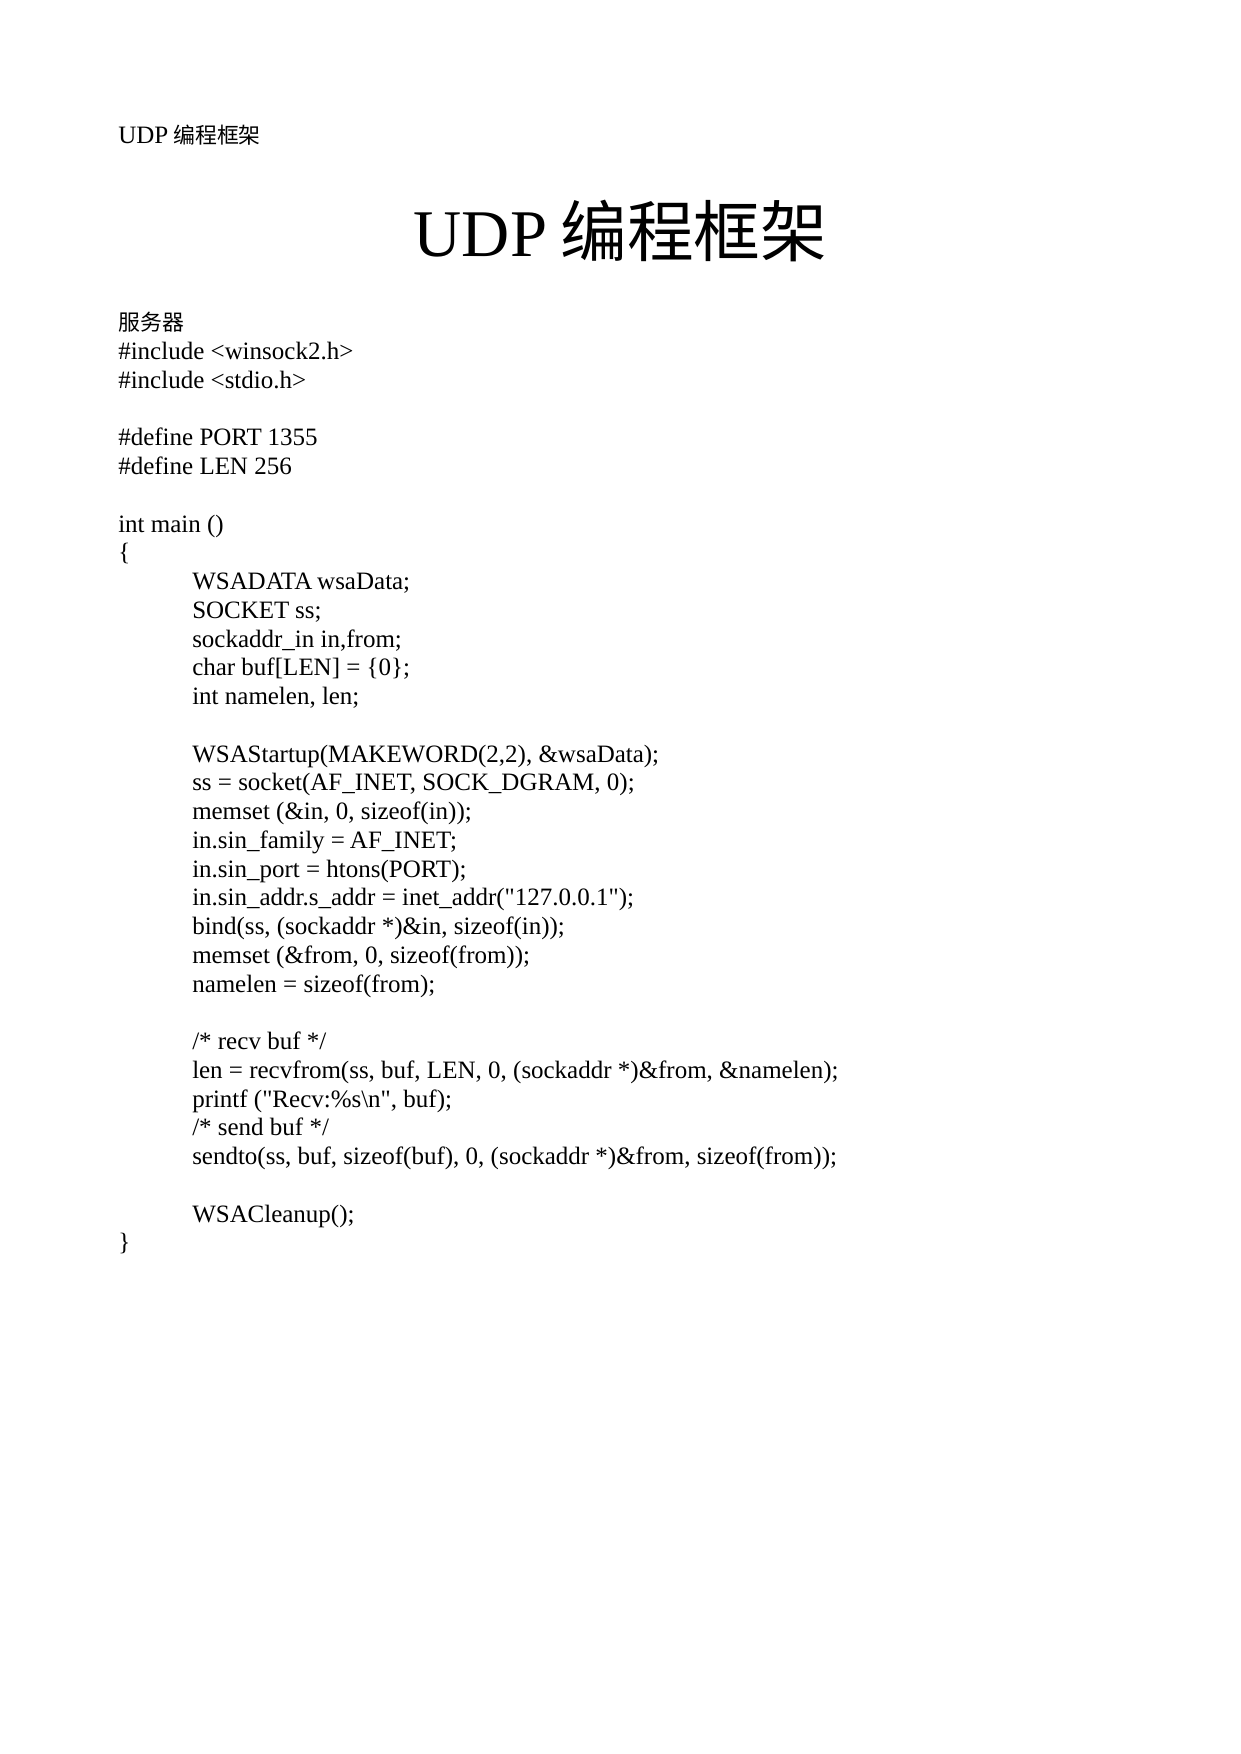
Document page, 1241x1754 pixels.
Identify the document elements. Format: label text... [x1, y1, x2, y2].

text printf ("Recv:%s\n", buf); [118, 1084, 1122, 1112]
text char buf[LEN] = {0}; [118, 652, 1122, 681]
text int main () [118, 509, 1122, 537]
text #include <stdio.h> [118, 365, 1122, 394]
text WSAStartup(MAKEWORD(2,2), &wsaData); [118, 739, 1122, 767]
text #include <winsock2.h> [118, 336, 1122, 365]
text ss = socket(AF_INET, SOCK_DGRAM, 0); [118, 767, 1122, 796]
text sockaddr_in in,from; [118, 624, 1122, 652]
text len = recvfrom(ss, buf, LEN, 0, (sockaddr *)&from, &namelen); [118, 1055, 1122, 1084]
text #define PORT 1355 [118, 422, 1122, 451]
text /* recv buf */ [118, 1026, 1122, 1055]
text namelen = sizeof(from); [118, 969, 1122, 997]
text sendto(ss, buf, sizeof(buf), 0, (sockaddr *)&from, sizeof(from)); [118, 1141, 1122, 1170]
text WSADATA wsaData; [118, 566, 1122, 595]
text int namelen, len; [118, 681, 1122, 710]
text bind(ss, (sockaddr *)&in, sizeof(in)); [118, 911, 1122, 940]
text in.sin_addr.s_addr = inet_addr("127.0.0.1"); [118, 882, 1122, 911]
text } [118, 1227, 1122, 1256]
text UDP编程框架 [118, 179, 1122, 276]
text #define LEN 256 [118, 451, 1122, 480]
text in.sin_port = htons(PORT); [118, 854, 1122, 882]
text WSACleanup(); [118, 1199, 1122, 1227]
text 服务器 [118, 304, 1122, 336]
text memset (&from, 0, sizeof(from)); [118, 940, 1122, 969]
text in.sin_family = AF_INET; [118, 825, 1122, 854]
text SOCKET ss; [118, 595, 1122, 624]
text memset (&in, 0, sizeof(in)); [118, 796, 1122, 825]
text /* send buf */ [118, 1112, 1122, 1141]
text { [118, 537, 1122, 566]
